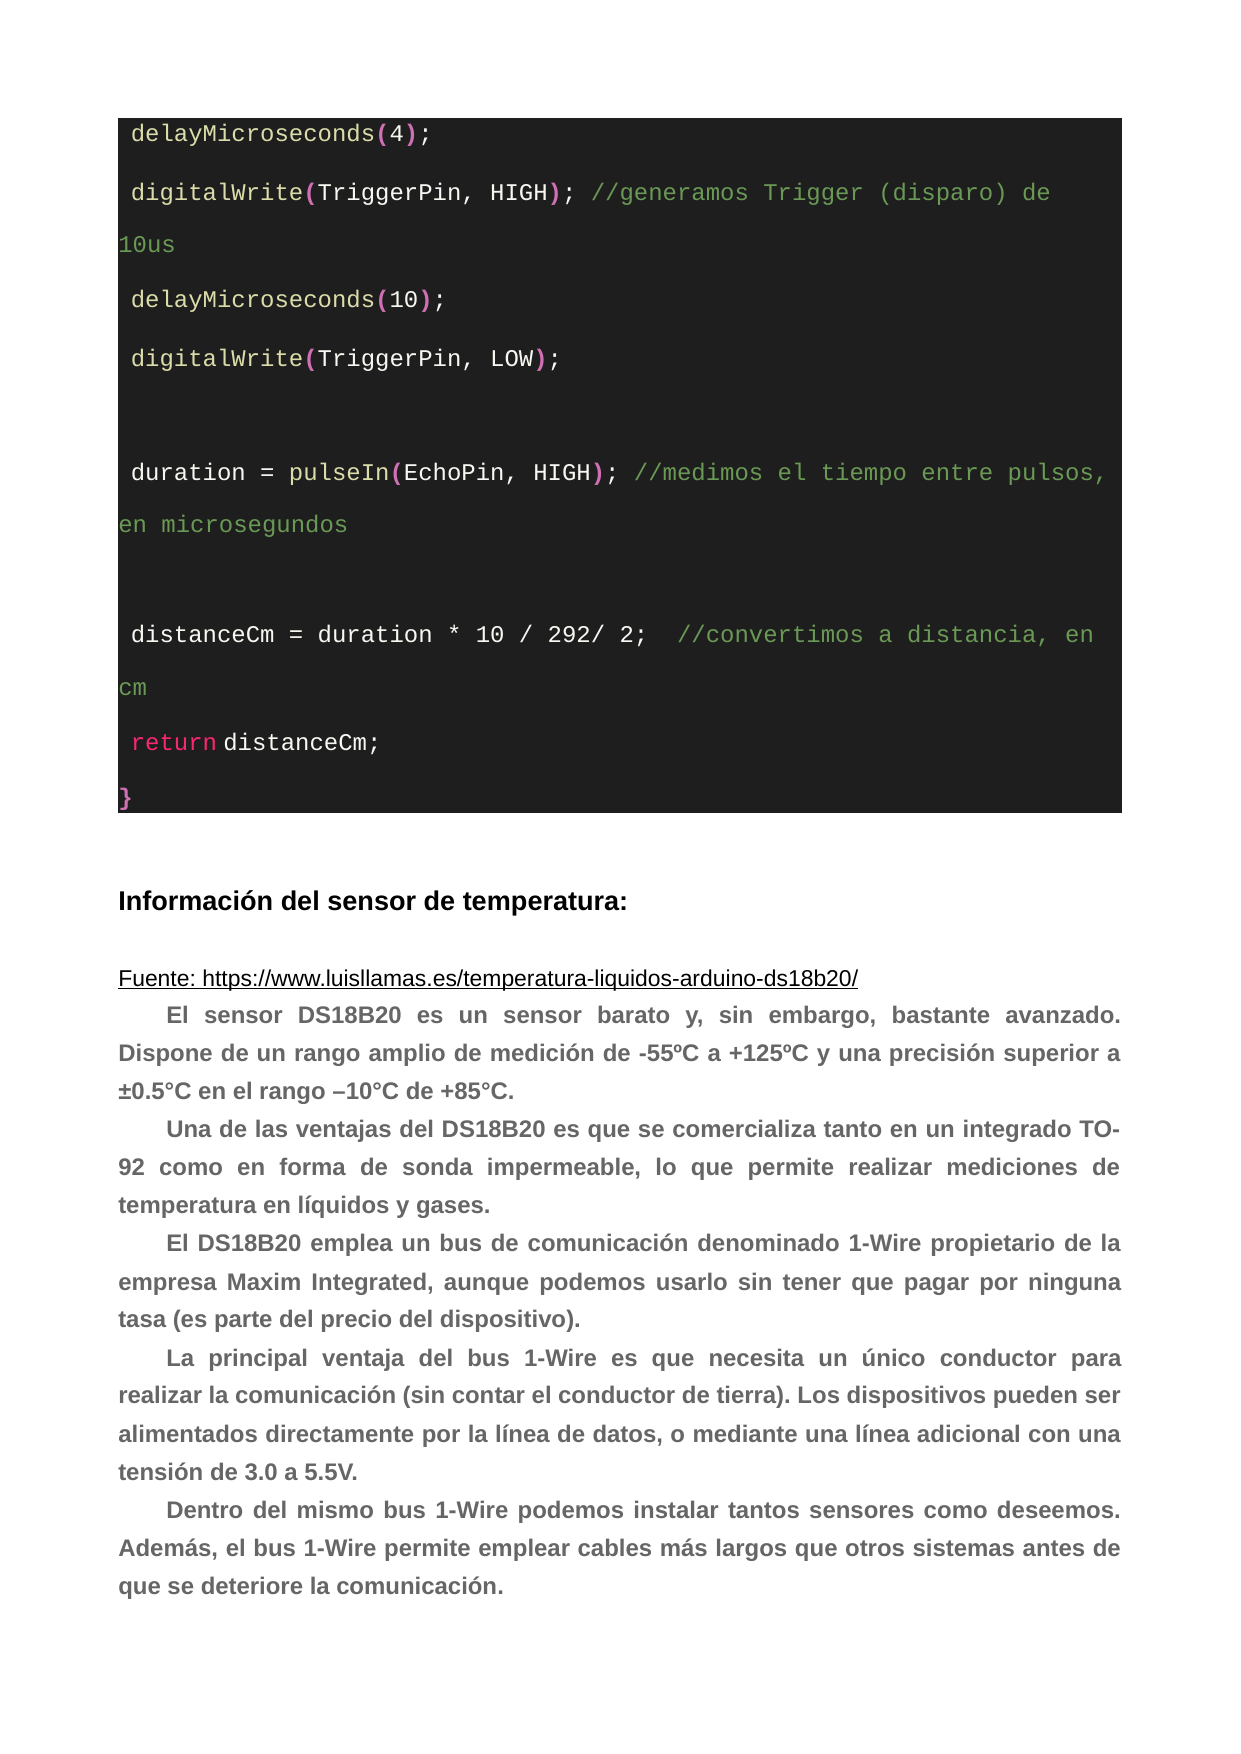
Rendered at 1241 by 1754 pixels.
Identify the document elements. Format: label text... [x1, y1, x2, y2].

text digitalWrite(TriggerPin, LOW); [118, 343, 1122, 373]
text return distanceCm; [118, 727, 1122, 758]
text La principal ventaja del bus 1-Wire es que necesita un único conductor para realizar la comunicación (sin contar el conductor de tierra). Los dispositivos pueden ser alimentados directamente por la línea de datos, o mediante una línea adicional con una tensión de 3.0 a 5.5V. [118, 1343, 1122, 1485]
text delayMicroseconds(4); [118, 118, 1122, 149]
text duration = pulseIn(EchoPin, HIGH); //medimos el tiempo entre pulsos, en microsegundos [118, 457, 1122, 539]
text distanceCm = duration * 10 / 292/ 2; //convertimos a distancia, en cm [118, 619, 1122, 702]
text digitalWrite(TriggerPin, HIGH); //generamos Trigger (disparo) de 10us [118, 177, 1122, 259]
text El sensor DS18B20 es un sensor barato y, sin embargo, bastante avanzado. Dispone de un rango amplio de medición de -55ºC a +125ºC y una precisión superior a ±0.5°C en el rango –10°C de +85°C. [118, 1001, 1122, 1105]
text El DS18B20 emplea un bus de comunicación denominado 1-Wire propietario de la empresa Maxim Integrated, aunque podemos usarlo sin tener que pagar por ninguna tasa (es parte del precio del dispositivo). [118, 1229, 1122, 1333]
text Una de las ventajas del DS18B20 es que se comercializa tanto en un integrado TO-92 como en forma de sonda impermeable, lo que permite realizar mediciones de temperatura en líquidos y gases. [118, 1115, 1122, 1219]
text Fuente: https://www.luisllamas.es/temperatura-liquidos-arduino-ds18b20/ [118, 965, 1122, 991]
text Información del sensor de temperatura: [118, 885, 1122, 917]
text } [118, 786, 1122, 813]
text delayMicroseconds(10); [118, 284, 1122, 315]
text Dentro del mismo bus 1-Wire podemos instalar tantos sensores como deseemos. Además, el bus 1-Wire permite emplear cables más largos que otros sistemas antes de que se deteriore la comunicación. [118, 1496, 1122, 1599]
